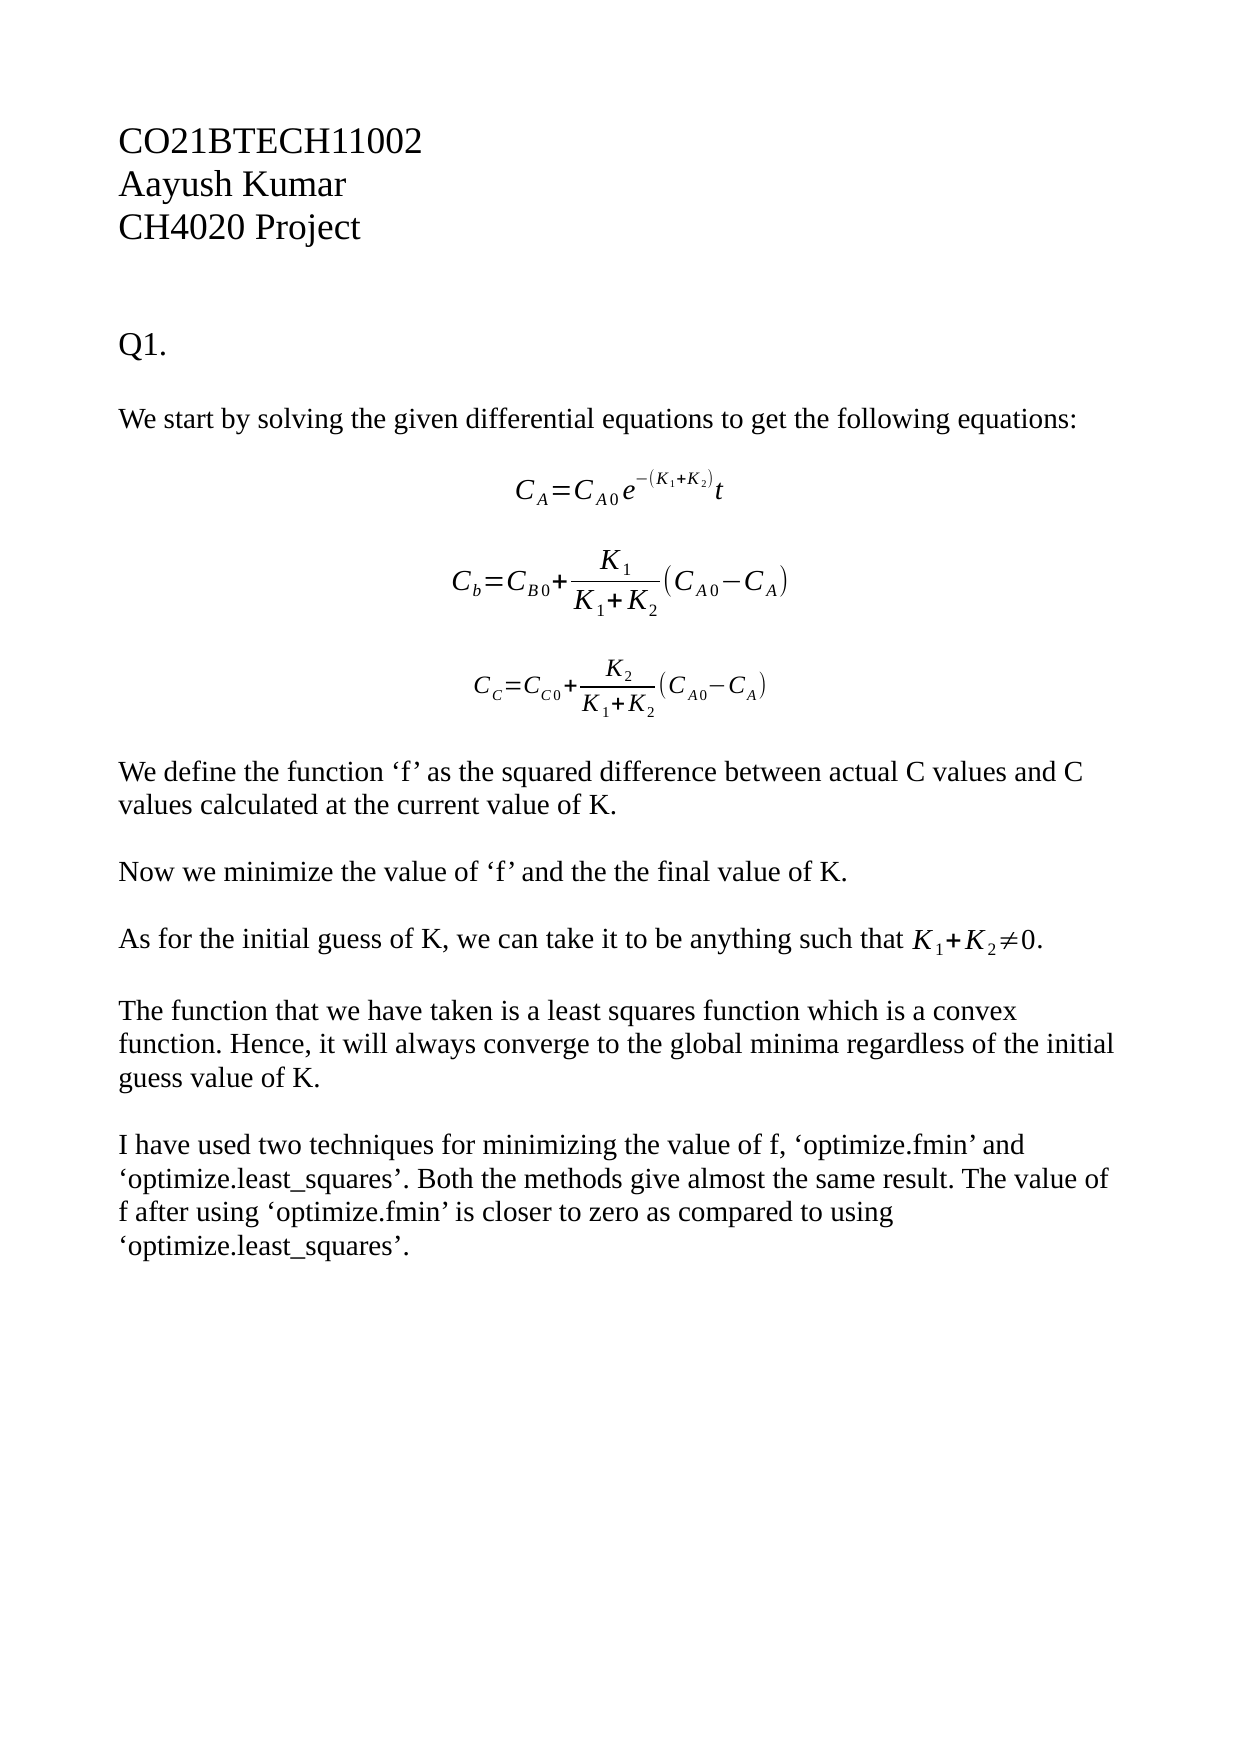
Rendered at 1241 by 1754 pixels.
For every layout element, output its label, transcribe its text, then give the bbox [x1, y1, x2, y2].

text Q1. [118, 324, 1122, 362]
text We define the function ‘f’ as the squared difference between actual C values and C values calculated at the current value of K. [118, 754, 1122, 821]
text As for the initial guess of K, we can take it to be anything such that . [118, 922, 1122, 959]
text Now we minimize the value of ‘f’ and the the final value of K. [118, 854, 1122, 888]
text CO21BTECH11002 [118, 118, 1122, 161]
text CH4020 Project [118, 204, 1122, 247]
text We start by solving the given differential equations to get the following equations: [118, 401, 1122, 434]
text The function that we have taken is a least squares function which is a convex function. Hence, it will always converge to the global minima regardless of the initial guess value of K. [118, 993, 1122, 1094]
text Aayush Kumar [118, 161, 1122, 204]
text I have used two techniques for minimizing the value of f, ‘optimize.fmin’ and ‘optimize.least_squares’. Both the methods give almost the same result. The value of f after using ‘optimize.fmin’ is closer to zero as compared to using ‘optimize.least_squares’. [118, 1127, 1122, 1261]
